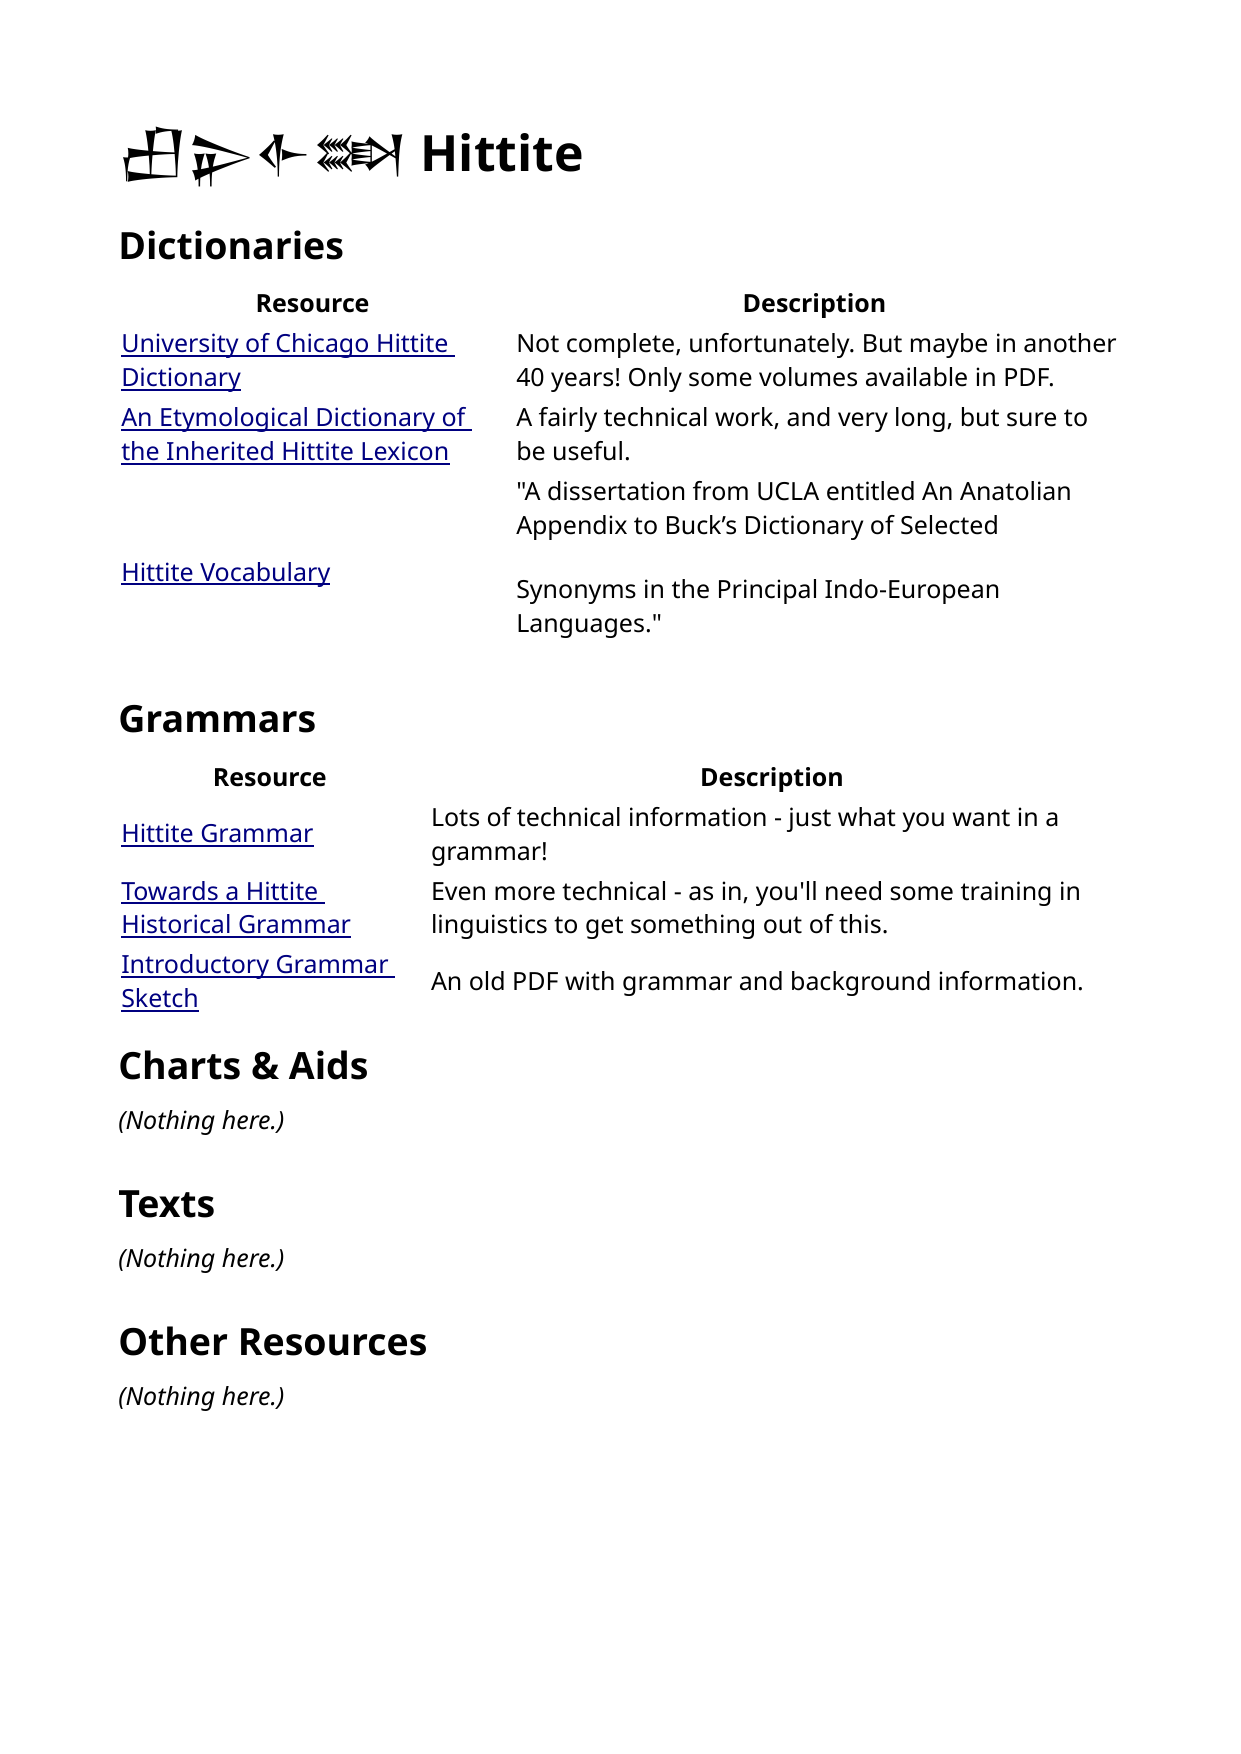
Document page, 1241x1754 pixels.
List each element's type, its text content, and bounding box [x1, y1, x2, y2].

table_cell Even more technical - as in, you'll need some training in linguistics to get something out of this. [428, 870, 1122, 944]
table_cell An old PDF with grammar and background information. [428, 944, 1122, 1018]
table_cell Lots of technical information - just what you want in a grammar! [428, 796, 1122, 870]
table_header Resource [118, 756, 428, 796]
text (Nothing here.) [118, 1241, 1122, 1275]
subtitle Dictionaries [118, 219, 1122, 271]
subtitle Texts [118, 1177, 1122, 1228]
table_cell University of Chicago Hittite Dictionary [118, 323, 513, 397]
subtitle Other Resources [118, 1315, 1122, 1366]
table_cell Towards a Hittite Historical Grammar [118, 870, 428, 944]
subtitle 𒌷𒉌𒅆𒇷 Hittite [118, 118, 1122, 186]
table_cell An Etymological Dictionary of the Inherited Hittite Lexicon [118, 397, 513, 471]
subtitle Charts & Aids [118, 1039, 1122, 1090]
text (Nothing here.) [118, 1379, 1122, 1413]
table_cell Hittite Grammar [118, 796, 428, 870]
table_cell Not complete, unfortunately. But maybe in another 40 years! Only some volumes available in PDF. [513, 323, 1122, 397]
subtitle Grammars [118, 693, 1122, 744]
table_header Description [428, 756, 1122, 796]
table_cell Introductory Grammar Sketch [118, 944, 428, 1018]
table_header Resource [118, 283, 513, 323]
table_header Description [513, 283, 1122, 323]
table_cell Hittite Vocabulary [118, 471, 513, 672]
text (Nothing here.) [118, 1102, 1122, 1137]
table_cell A fairly technical work, and very long, but sure to be useful. [513, 397, 1122, 471]
table_cell "A dissertation from UCLA entitled An Anatolian Appendix to Buck’s Dictionary of Selected Synonyms in the Principal Indo-European Languages." [513, 471, 1122, 672]
